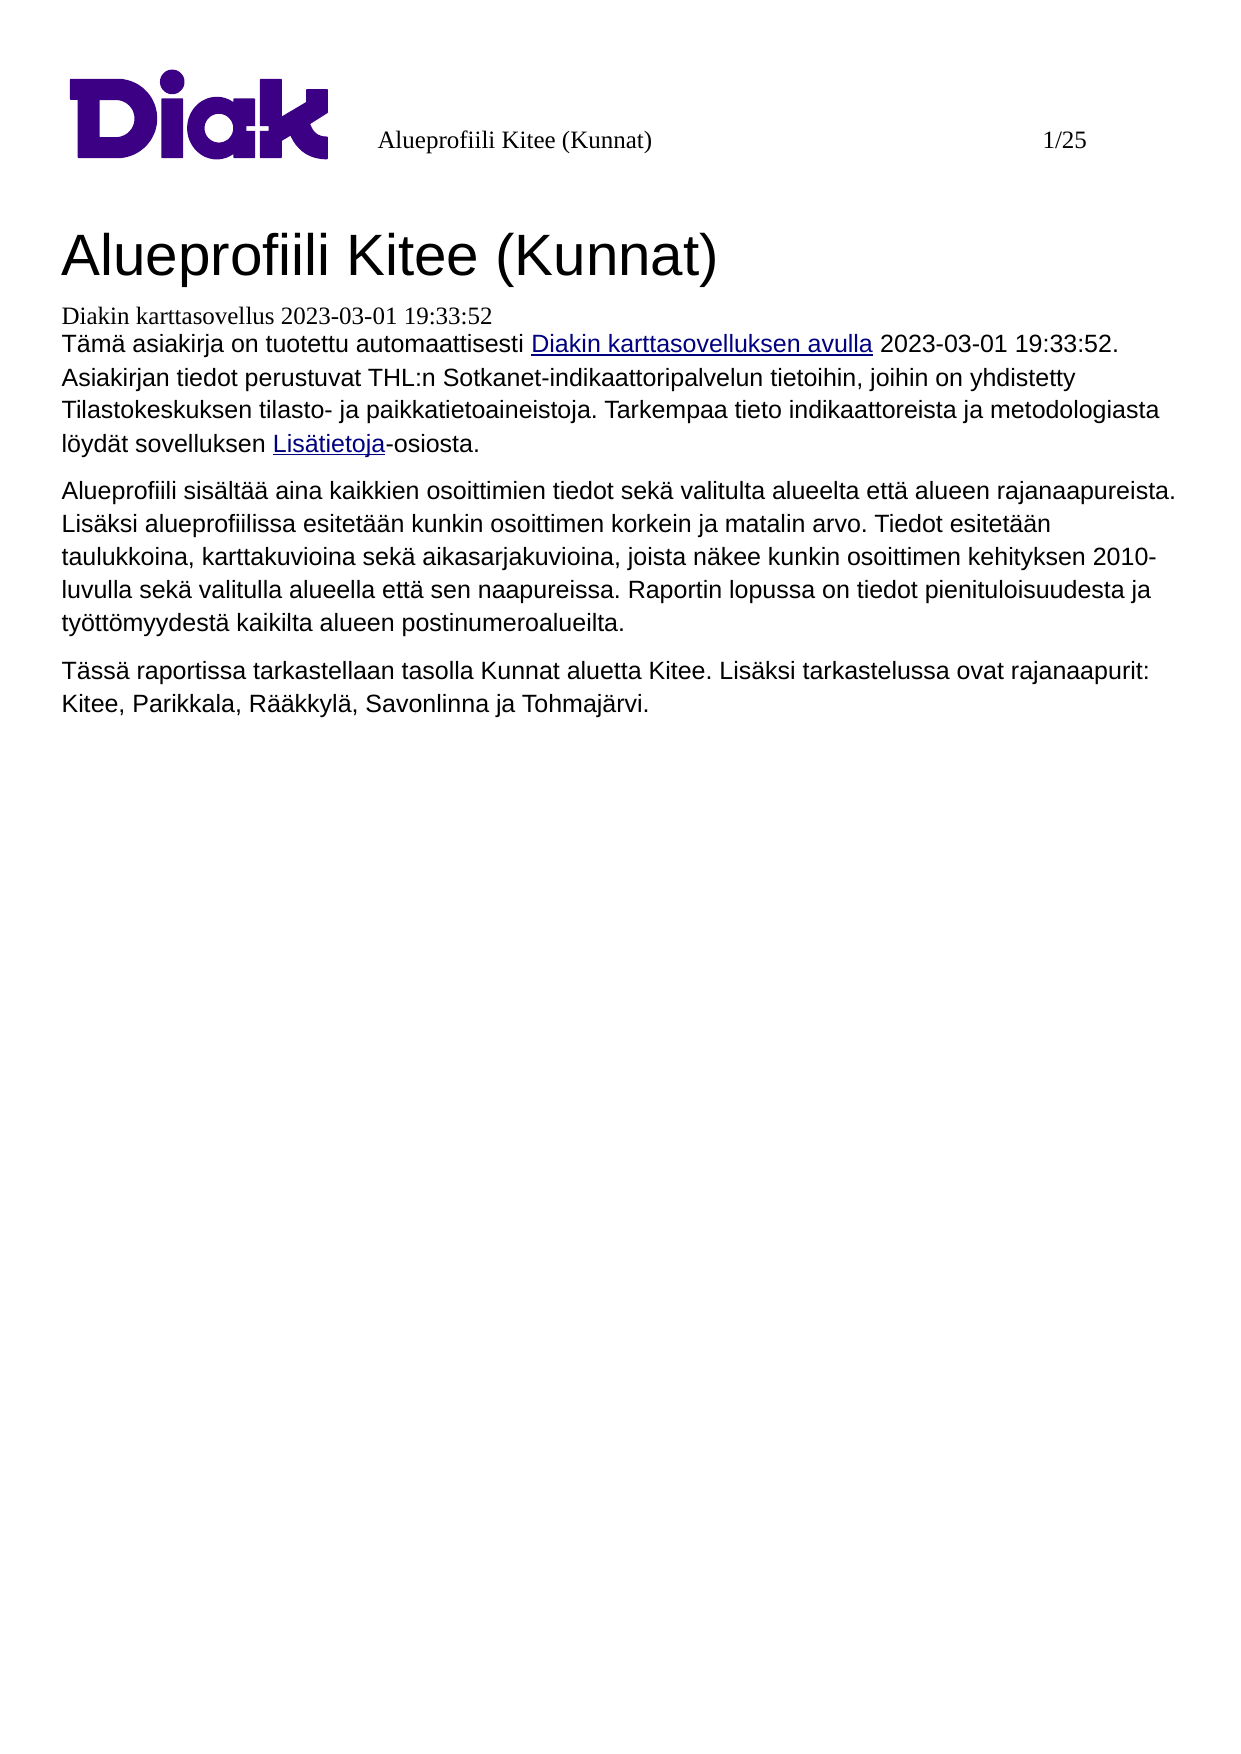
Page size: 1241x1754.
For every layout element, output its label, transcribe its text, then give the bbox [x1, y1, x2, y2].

title Alueprofiili Kitee (Kunnat) [61, 221, 1179, 288]
text Diakin karttasovellus 2023-03-01 19:33:52 [61, 301, 1179, 329]
text Tässä raportissa tarkastellaan tasolla Kunnat aluetta Kitee. Lisäksi tarkastelussa ovat rajanaapurit: Kitee, Parikkala, Rääkkylä, Savonlinna ja Tohmajärvi. [61, 656, 1179, 718]
text Alueprofiili sisältää aina kaikkien osoittimien tiedot sekä valitulta alueelta että alueen rajanaapureista. Lisäksi alueprofiilissa esitetään kunkin osoittimen korkein ja matalin arvo. Tiedot esitetään taulukkoina, karttakuvioina sekä aikasarjakuvioina, joista näkee kunkin osoittimen kehityksen 2010-luvulla sekä valitulla alueella että sen naapureissa. Raportin lopussa on tiedot pienituloisuudesta ja työttömyydestä kaikilta alueen postinumeroalueilta. [61, 476, 1179, 637]
text Tämä asiakirja on tuotettu automaattisesti Diakin karttasovelluksen avulla 2023-03-01 19:33:52. Asiakirjan tiedot perustuvat THL:n Sotkanet-indikaattoripalvelun tietoihin, joihin on yhdistetty Tilastokeskuksen tilasto- ja paikkatietoaineistoja. Tarkempaa tieto indikaattoreista ja metodologiasta löydät sovelluksen Lisätietoja-osiosta. [61, 329, 1179, 457]
